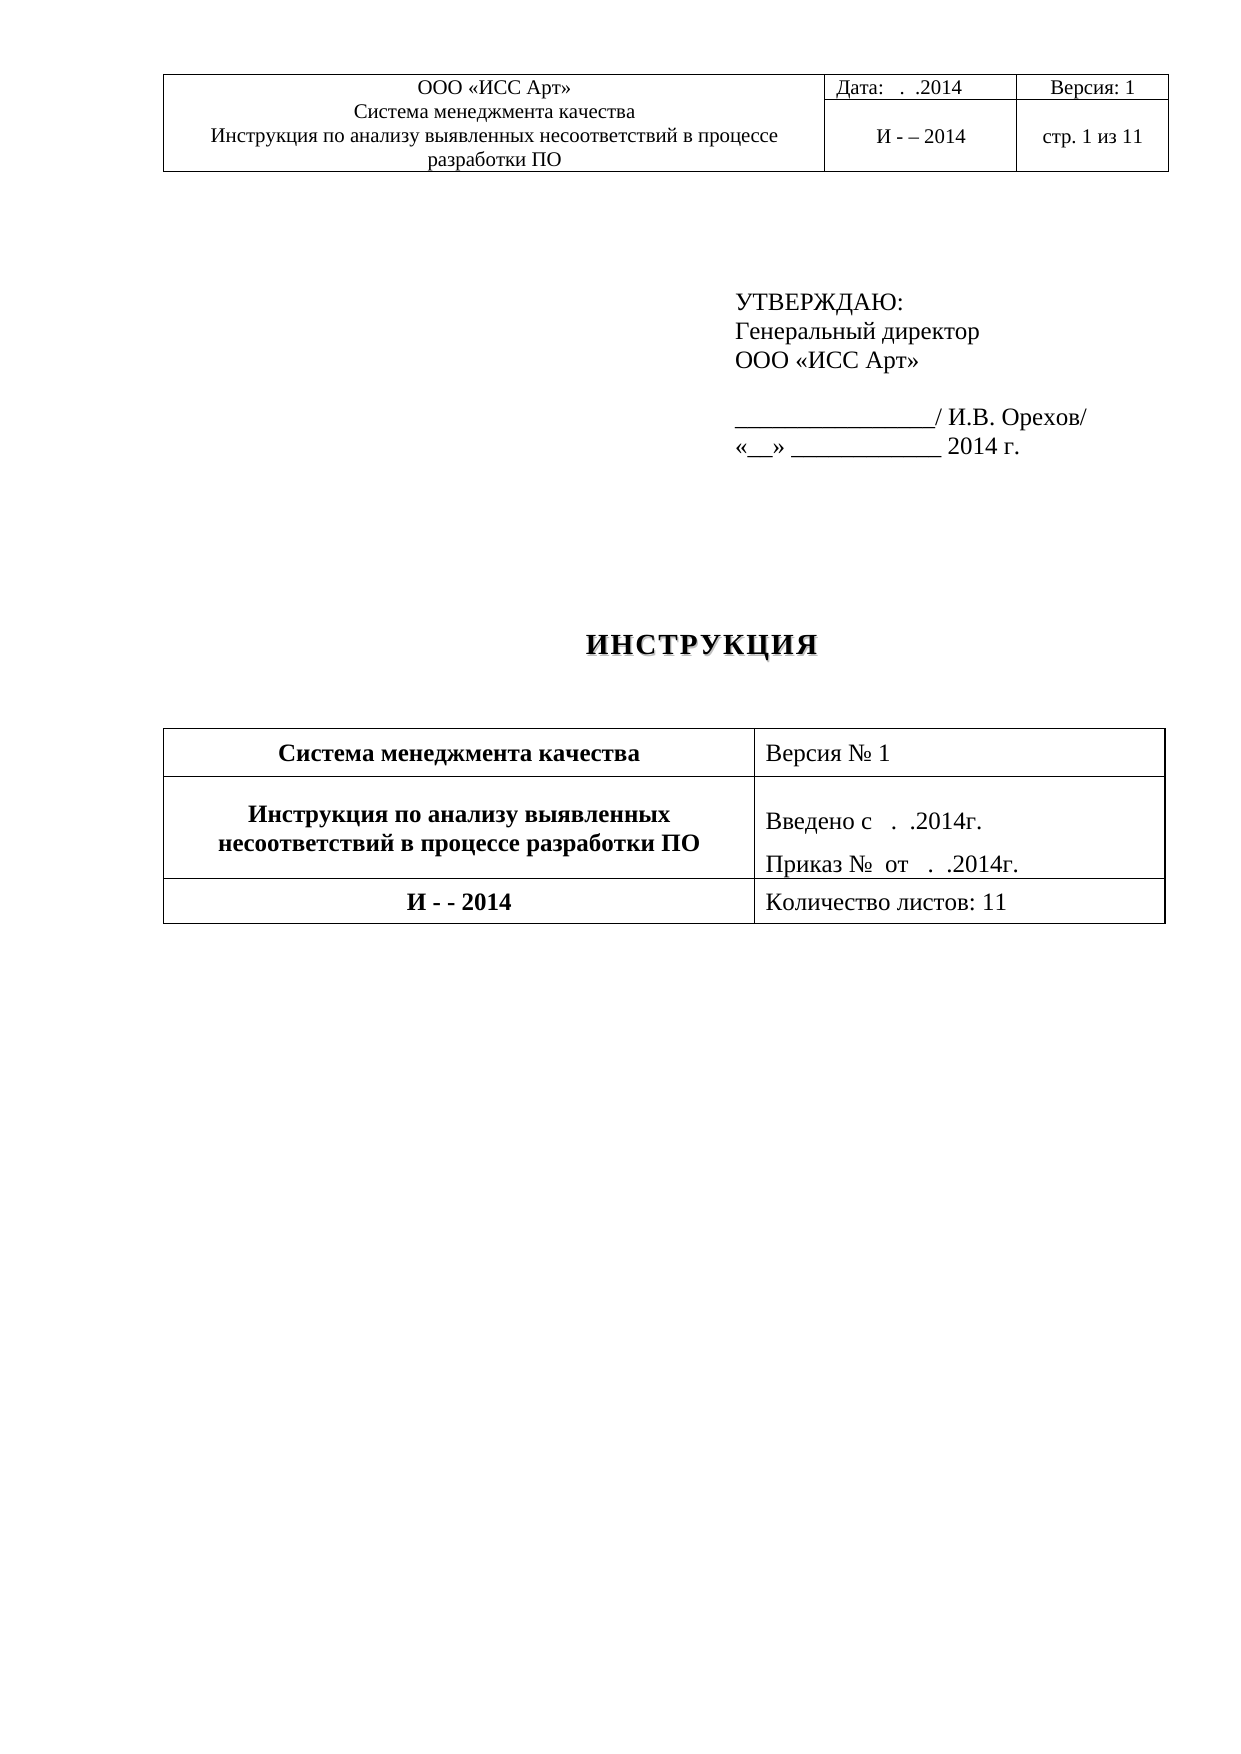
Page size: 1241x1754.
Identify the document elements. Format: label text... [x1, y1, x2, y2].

table_cell Инструкция по анализу выявленных несоответствий в процессе разработки ПО [164, 777, 754, 878]
table_header Система менеджмента качества [164, 729, 754, 776]
table_cell Количество листов: 11 [755, 879, 1164, 923]
table_header УТВЕРЖДАЮ: Генеральный директор ООО «ИСС Арт» ________________/ И.В. Орехов/ «__» ____________ 2014 г. [724, 287, 1167, 460]
table_cell Введено с . .2014г. Приказ № от . .2014г. [755, 777, 1164, 878]
table_header Версия № 1 [755, 729, 1164, 776]
subtitle ИНСТРУКЦИЯ [177, 627, 1152, 661]
table_cell И - - 2014 [164, 879, 754, 923]
